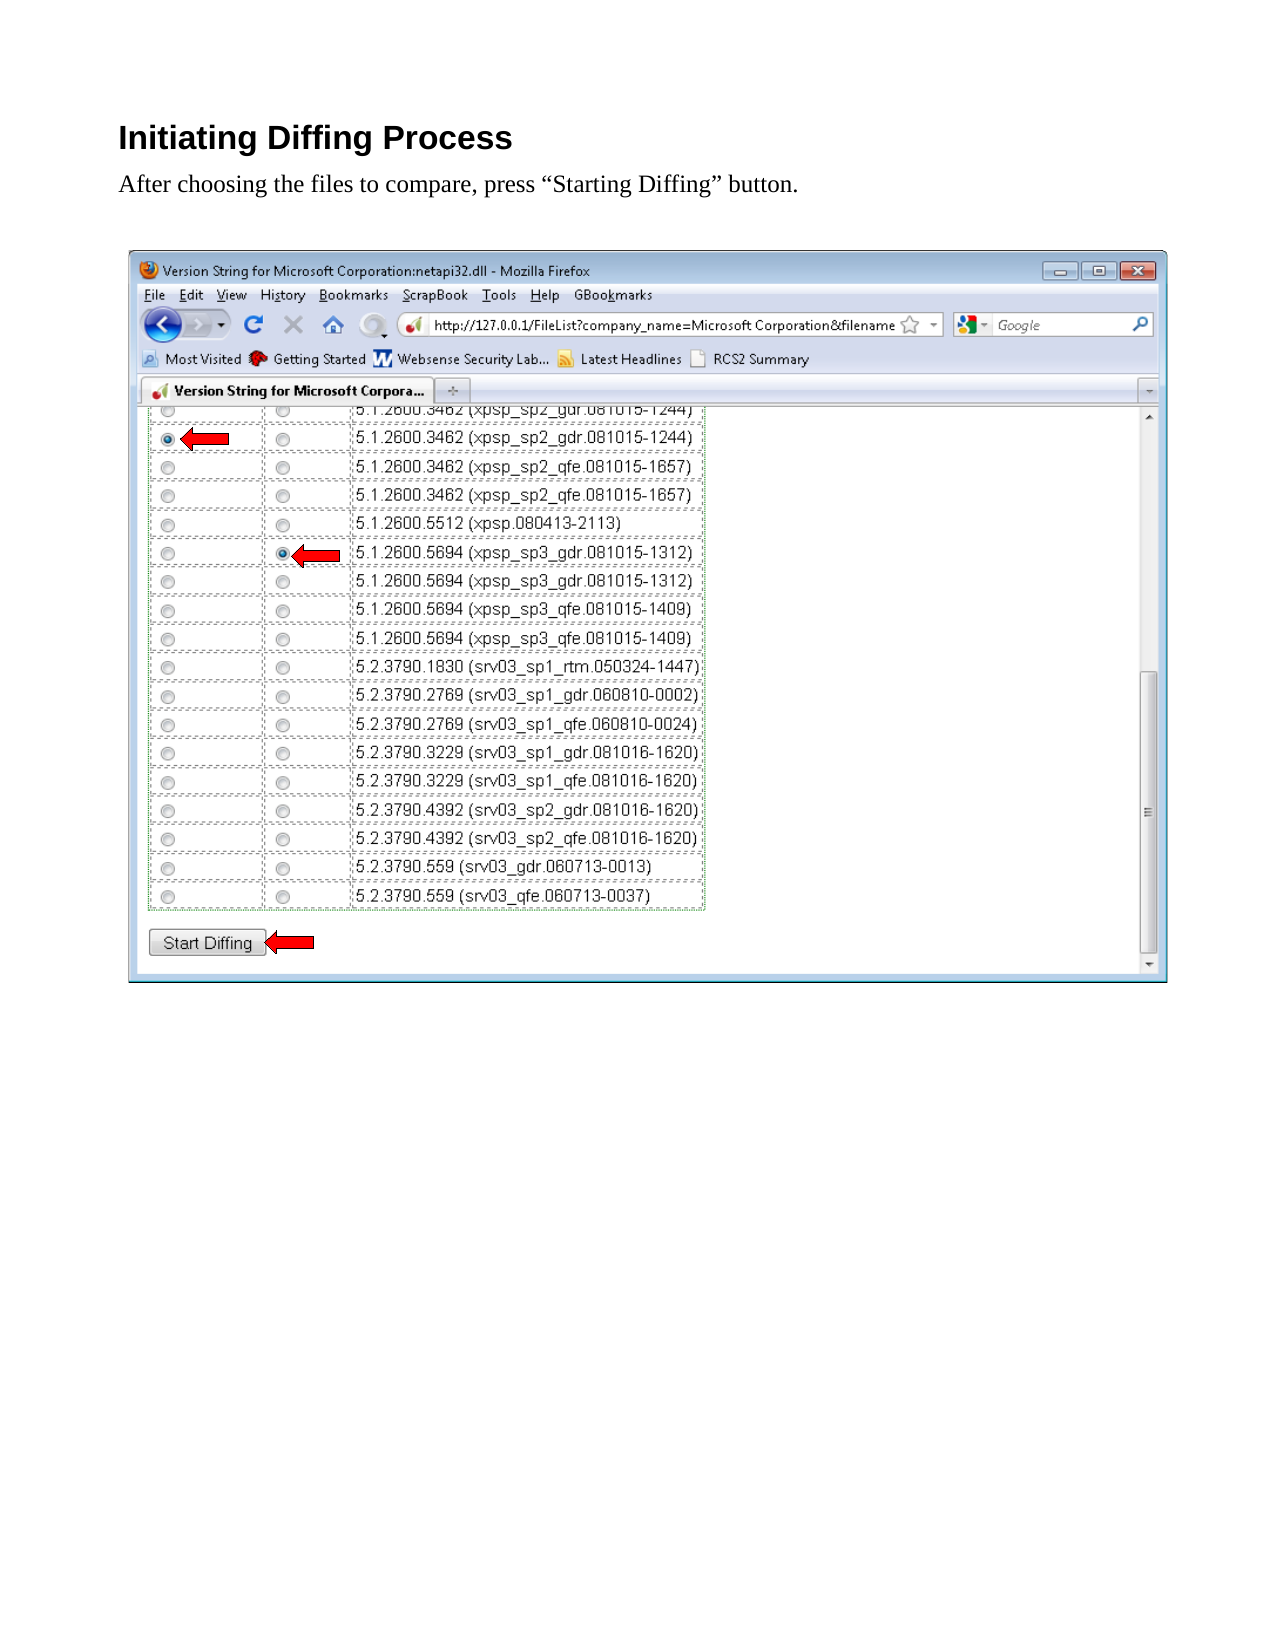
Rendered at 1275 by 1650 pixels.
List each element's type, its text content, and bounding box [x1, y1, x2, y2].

picture [128, 250, 1168, 983]
text After choosing the files to compare, press “Starting Diffing” button. [118, 169, 1157, 198]
subtitle Initiating Diffing Process [118, 118, 1157, 157]
